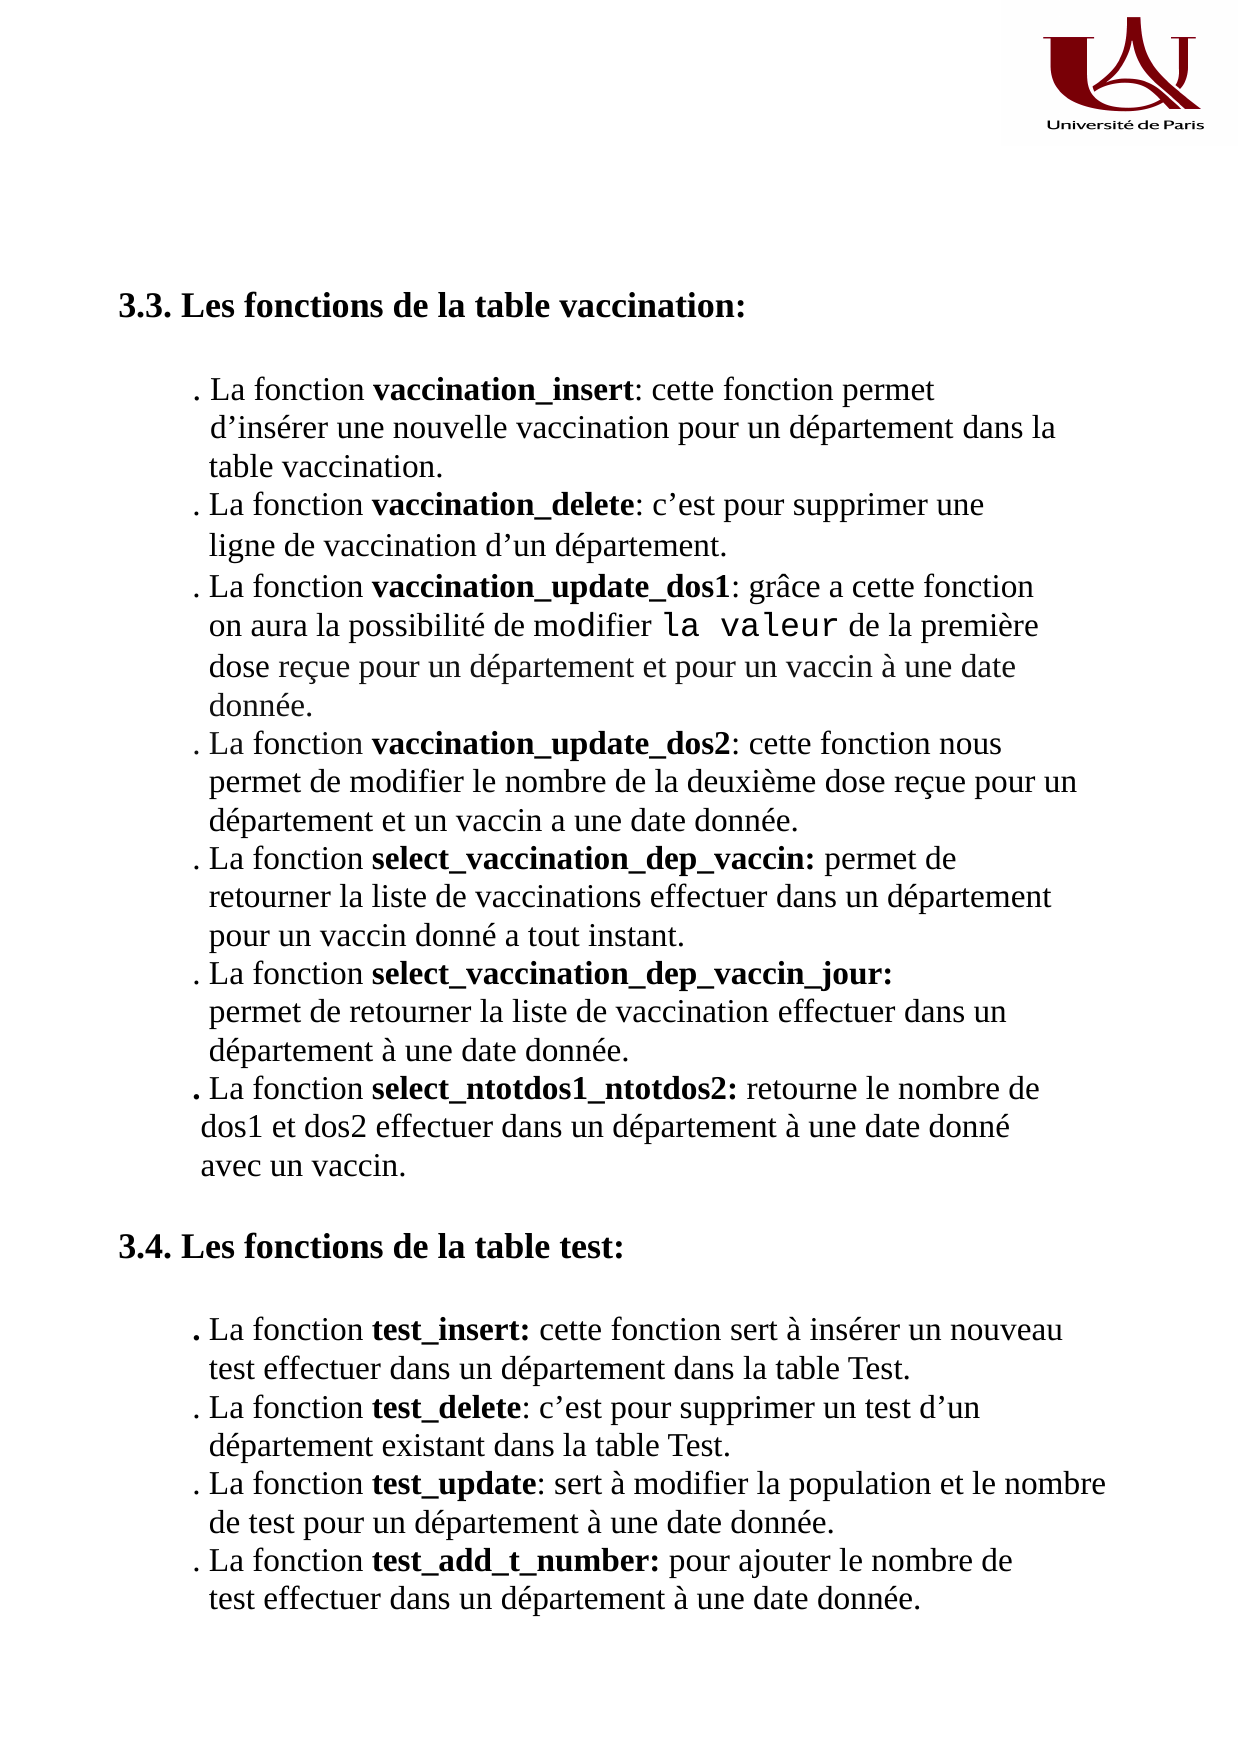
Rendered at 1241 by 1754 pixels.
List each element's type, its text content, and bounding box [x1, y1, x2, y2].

text 3.3. Les fonctions de la table vaccination: [118, 118, 1122, 325]
text . La fonction vaccination_insert: cette fonction permet d’insérer une nouvelle vaccination pour un département dans la table vaccination. . La fonction vaccination_delete: c’est pour supprimer une ligne de vaccination d’un département. . La fonction vaccination_update_dos1: grâce a cette fonction on aura la possibilité de modifier la valeur de la première dose reçue pour un département et pour un vaccin à une date donnée. . La fonction vaccination_update_dos2: cette fonction nous permet de modifier le nombre de la deuxième dose reçue pour un département et un vaccin a une date donnée. . La fonction select_vaccination_dep_vaccin: permet de retourner la liste de vaccinations effectuer dans un département pour un vaccin donné a tout instant. . La fonction select_vaccination_dep_vaccin_jour: permet de retourner la liste de vaccination effectuer dans un département à une date donnée. . La fonction select_ntotdos1_ntotdos2: retourne le nombre de dos1 et dos2 effectuer dans un département à une date donné avec un vaccin. 3.4. Les fonctions de la table test: . La fonction test_insert: cette fonction sert à insérer un nouveau test effectuer dans un département dans la table Test. . La fonction test_delete: c’est pour supprimer un test d’un département existant dans la table Test. . La fonction test_update: sert à modifier la population et le nombre de test pour un département à une date donnée. . La fonction test_add_t_number: pour ajouter le nombre de test effectuer dans un département à une date donnée. [118, 325, 1122, 1617]
picture [1000, 0, 1238, 146]
